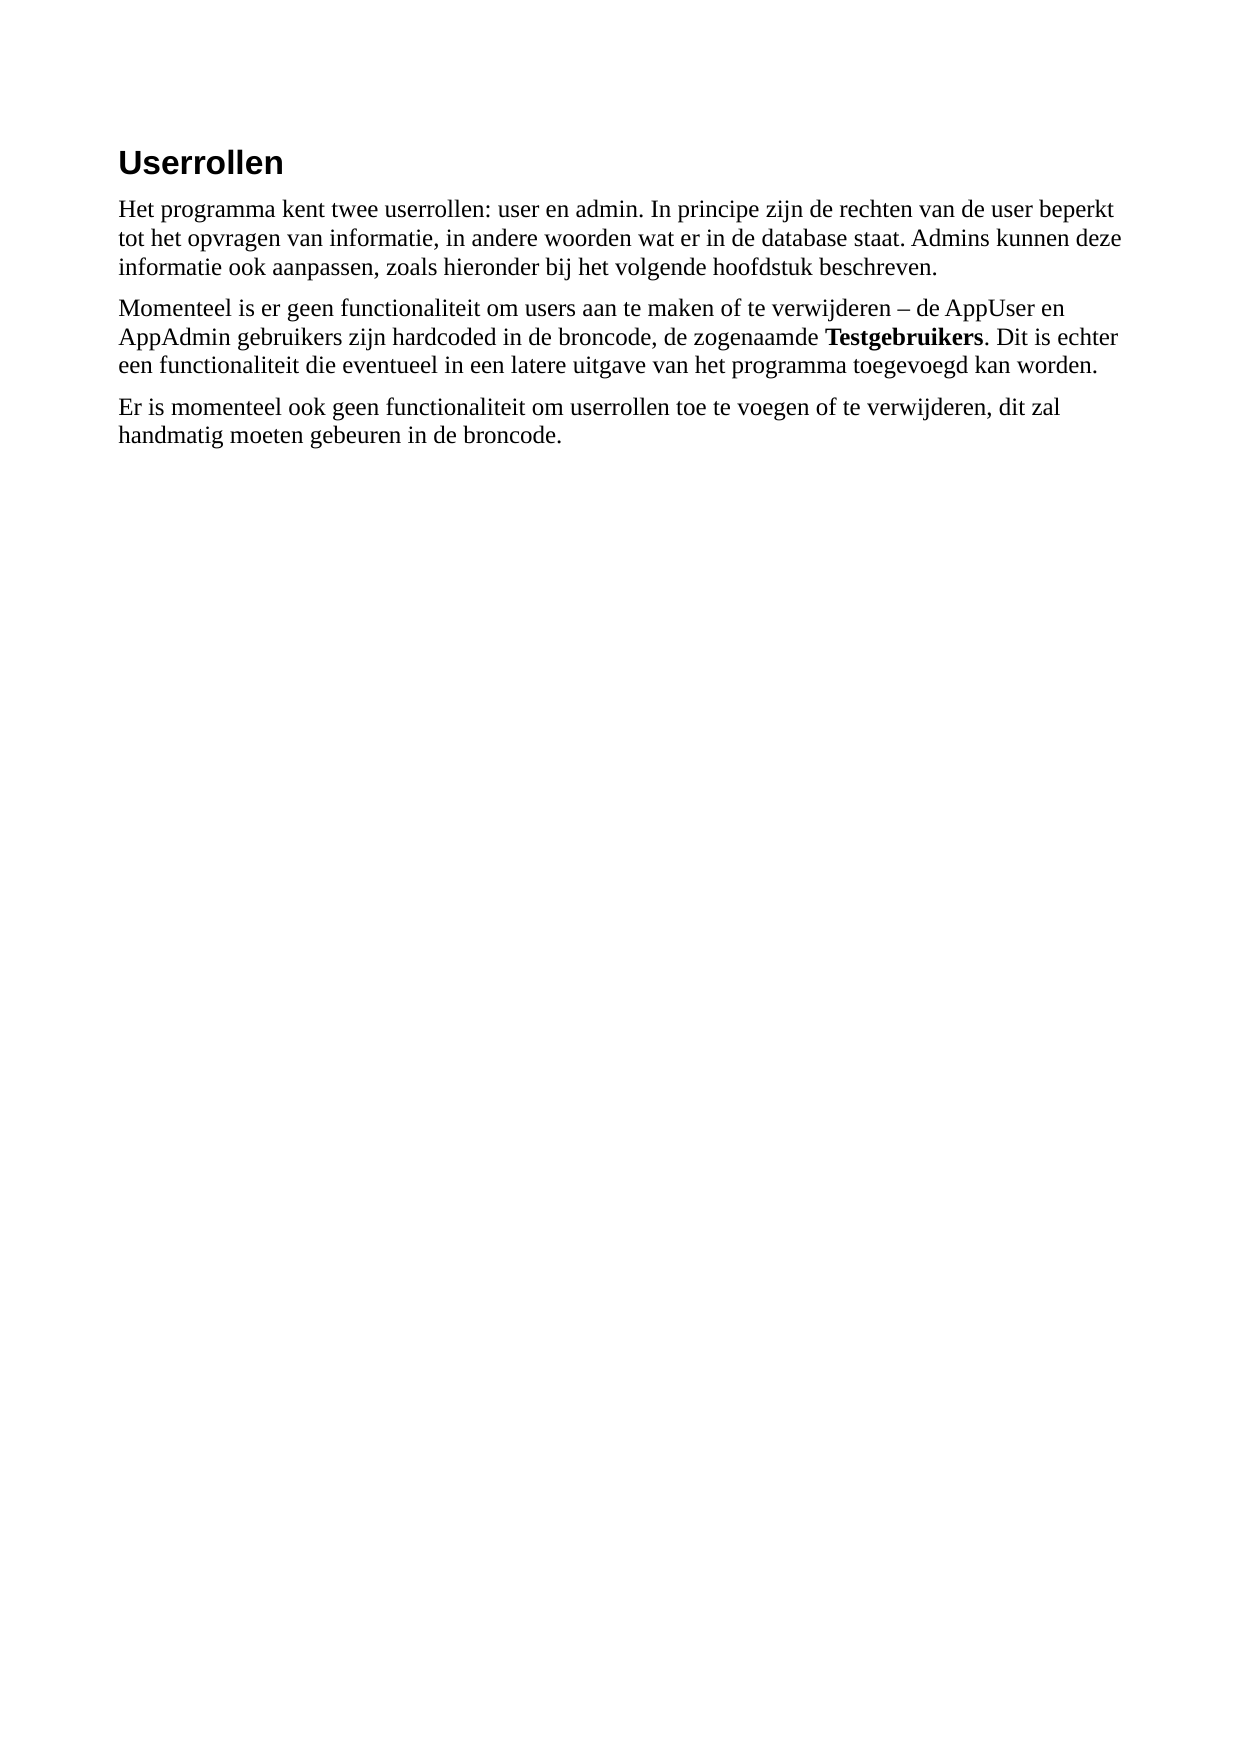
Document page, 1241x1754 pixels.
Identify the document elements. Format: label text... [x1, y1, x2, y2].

text Momenteel is er geen functionaliteit om users aan te maken of te verwijderen – de AppUser en AppAdmin gebruikers zijn hardcoded in de broncode, de zogenaamde Testgebruikers. Dit is echter een functionaliteit die eventueel in een latere uitgave van het programma toegevoegd kan worden. [118, 293, 1122, 379]
text Het programma kent twee userrollen: user en admin. In principe zijn de rechten van de user beperkt tot het opvragen van informatie, in andere woorden wat er in de database staat. Admins kunnen deze informatie ook aanpassen, zoals hieronder bij het volgende hoofdstuk beschreven. [118, 194, 1122, 281]
text Er is momenteel ook geen functionaliteit om userrollen toe te voegen of te verwijderen, dit zal handmatig moeten gebeuren in de broncode. [118, 392, 1122, 449]
subtitle Userrollen [118, 143, 1122, 182]
